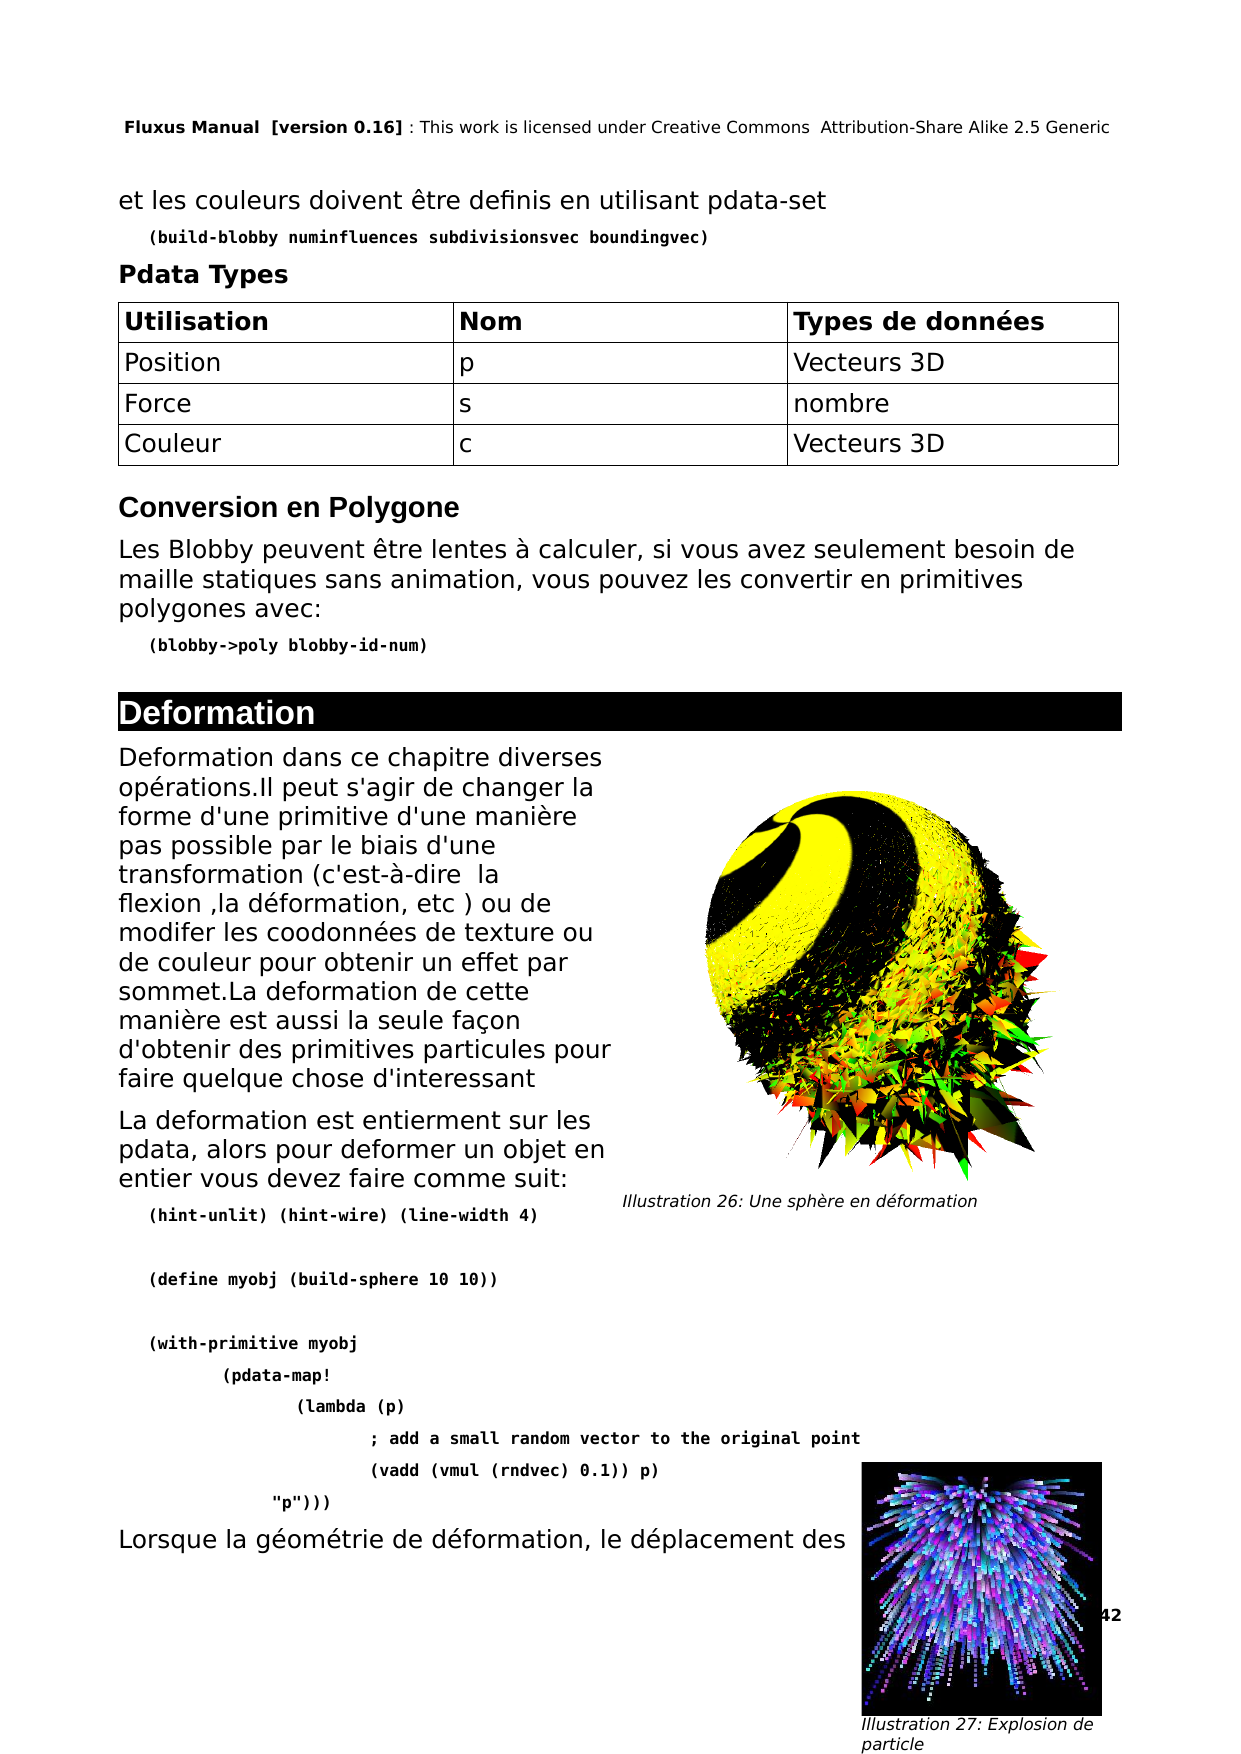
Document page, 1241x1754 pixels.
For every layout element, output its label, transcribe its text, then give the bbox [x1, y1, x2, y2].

text Illustration 26: Une sphère en déformation [622, 1192, 1170, 1211]
subtitle Deformation [118, 692, 1122, 731]
text [1102, 1493, 1122, 1512]
text Les Blobby peuvent être lentes à calculer, si vous avez seulement besoin de maille statiques sans animation, vous pouvez les convertir en primitives polygones avec: [118, 536, 1122, 623]
text (define myobj (build-sphere 10 10)) [148, 1270, 1122, 1289]
text et les couleurs doivent être definis en utilisant pdata-set [118, 186, 1122, 216]
table_cell Vecteurs 3D [788, 343, 1118, 383]
table_cell Force [119, 384, 453, 424]
text ; add a small random vector to the original point [148, 1429, 1122, 1449]
text [861, 1450, 1102, 1462]
table_cell nombre [788, 384, 1118, 424]
text (blobby->poly blobby-id-num) [148, 636, 1122, 655]
text Lorsque la géométrie de déformation, le déplacement des [118, 1525, 861, 1554]
table_header Utilisation [119, 303, 453, 342]
text La deformation est entierment sur les pdata, alors pour deformer un objet en entier vous devez faire comme suit: [118, 1106, 622, 1194]
table_header Types de données [788, 303, 1118, 342]
text Deformation dans ce chapitre diverses opérations.Il peut s'agir de changer la forme d'une primitive d'une manière pas possible par le biais d'une transformation (c'est-à-dire la flexion ,la déformation, etc ) ou de modifer les coodonnées de texture ou de couleur pour obtenir un effet par sommet.La deformation de cette manière est aussi la seule façon d'obtenir des primitives particules pour faire quelque chose d'interessant [118, 744, 1170, 1094]
text Illustration 27: Explosion de particle [861, 1716, 1102, 1754]
table_cell Vecteurs 3D [788, 425, 1118, 464]
table_cell Position [119, 343, 453, 383]
text (hint-unlit) (hint-wire) (line-width 4) [148, 1206, 1122, 1226]
text (build-blobby numinfluences subdivisionsvec boundingvec) [148, 228, 1122, 247]
text (pdata-map! [148, 1366, 1122, 1385]
text "p"))) [148, 1493, 861, 1512]
text Pdata Types [118, 260, 1122, 289]
table_cell s [454, 384, 787, 424]
text (lambda (p) [148, 1397, 1122, 1417]
table_header Nom [454, 303, 787, 342]
table_cell c [454, 425, 787, 464]
picture [861, 1462, 1102, 1716]
table_cell Couleur [119, 425, 453, 464]
text (with-primitive myobj [148, 1334, 1122, 1353]
subtitle Conversion en Polygone [118, 489, 1122, 523]
table_cell p [454, 343, 787, 383]
text (vadd (vmul (rndvec) 0.1)) p) [148, 1461, 861, 1481]
picture [622, 781, 1170, 1192]
